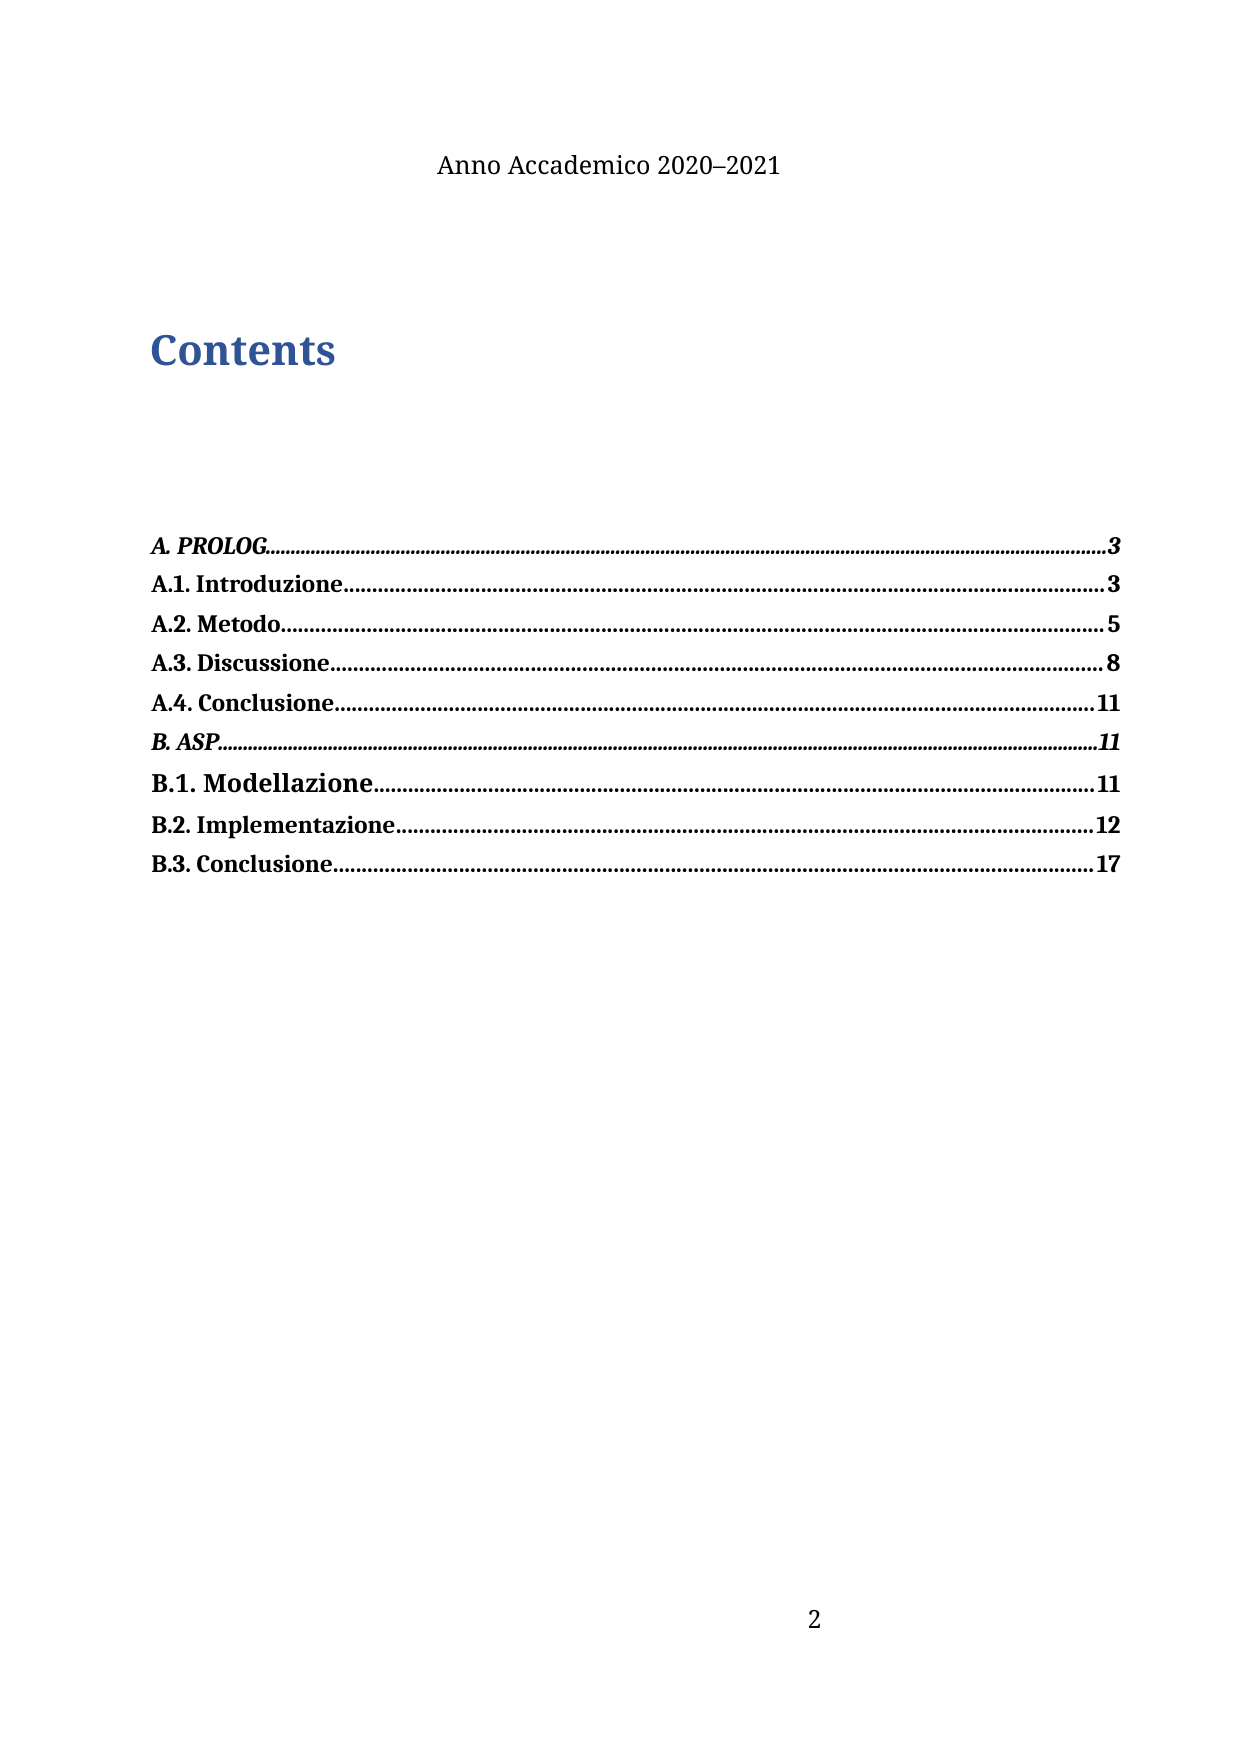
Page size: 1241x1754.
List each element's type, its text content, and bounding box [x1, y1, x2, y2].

text A. PROLOG 3 [151, 532, 1120, 561]
text A.1. Introduzione 3 [151, 570, 1120, 599]
text B.3. Conclusione 17 [151, 850, 1120, 879]
text A.3. Discussione 8 [151, 649, 1120, 678]
text B.1. Modellazione 11 [151, 766, 1120, 800]
text B. ASP 11 [151, 728, 1120, 757]
text Anno Accademico 2020–2021 [118, 148, 788, 182]
text A.4. Conclusione 11 [151, 688, 1120, 717]
text B.2. Implementazione 12 [151, 811, 1120, 839]
text Contents [149, 321, 1122, 377]
text A.2. Metodo 5 [151, 609, 1120, 638]
